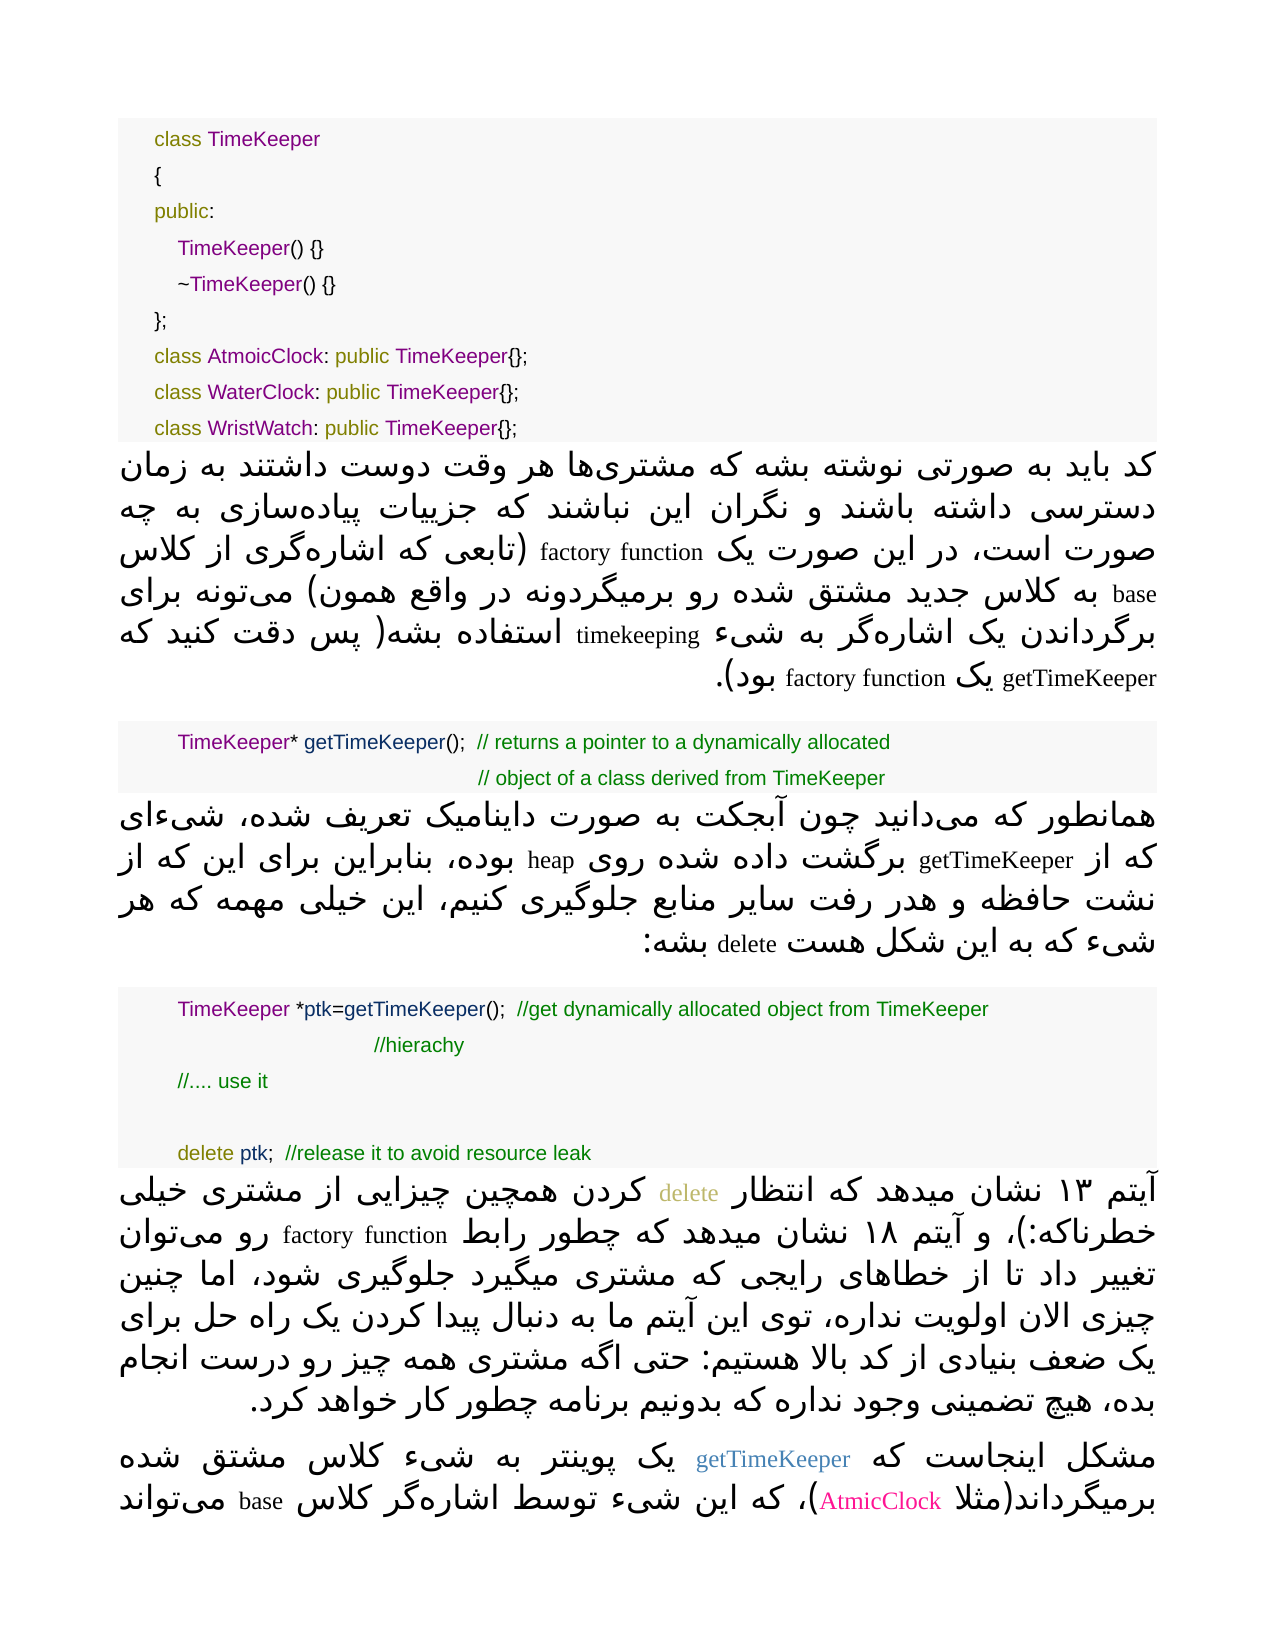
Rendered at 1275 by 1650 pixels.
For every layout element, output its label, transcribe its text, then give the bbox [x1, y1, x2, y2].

text class TimeKeeper [118, 118, 1157, 154]
text class WristWatch: public TimeKeeper{}; [118, 406, 1157, 442]
text public: [118, 190, 1157, 226]
text TimeKeeper() {} [118, 226, 1157, 262]
text TimeKeeper* getTimeKeeper(); // returns a pointer to a dynamically allocated [118, 721, 1157, 757]
text کد باید به صورتی نوشته بشه که مشتری‌ها هر وقت دوست داشتند به زمان دسترسی داشته باشند و نگران این نباشند که جزییات پیاده‌سازی به چه صورت است، در این صورت یک factory function (تابعی که اشاره‌گری از کلاس base به کلاس جدید مشتق شده رو برمیگردونه در واقع همون) می‌تونه برای برگرداندن یک اشاره‌گر به شیء timekeeping استفاده بشه( پس دقت کنید که getTimeKeeper یک factory function بود). [118, 442, 1157, 694]
text }; [118, 298, 1157, 334]
text delete ptk; //release it to avoid resource leak [118, 1132, 1157, 1168]
text //hierachy [118, 1023, 1157, 1059]
text { [118, 154, 1157, 190]
text آیتم ۱۳ نشان میدهد که انتظار delete کردن همچین چیزایی از مشتری خیلی خطرناکه:)، و آیتم ۱۸ نشان میدهد که چطور رابط factory function رو می‌توان تغییر داد تا از خطاهای رایجی که مشتری میگیرد جلوگیری شود، اما چنین چیزی الان اولویت نداره، توی این آیتم ما به دنبال پیدا کردن یک راه حل برای یک ضعف بنیادی از کد بالا هستیم: حتی اگه مشتری همه چیز رو درست انجام بده، هیچ تضمینی وجود نداره که بدونیم برنامه چطور کار خواهد کرد. [118, 1168, 1157, 1419]
text class AtmoicClock: public TimeKeeper{}; [118, 334, 1157, 370]
text مشکل اینجاست که getTimeKeeper یک پوینتر به شیء کلاس مشتق شده برمیگرداند(مثلا AtmicClock)، که این شیء توسط اشاره‌گر کلاس base می‌تواند delete شود (یعنی اشاره‌گر TimeKeeper)، و کلاس base (یعنی TimeKeeper) مخرب non-virtual ندارد. این شرایط باعث بروز یک فاجعه خواهد شد، چون در ++C وقتی کلاس فرزند رو از طریق اشاره‌گر به کلاس والد delete می‌کنیم، و مخرب کلاس والد نیز به صورت non-virtual باشد، نتیجه‌ اجرای کد نامشخص خواهد بود. عموما در صورت داشتن شرایط قبلی، در هنگام اجرای برنامه، قسمت مشتق شده از حافظه پاک نمیشه. اگر getTimeKeeper یک اشاره‌گر به شیء AtmoicClock برگردونه، قسمت AtmoicClock از شیء(یعنی، داده‌ی عضو که در کلاس AtmoicClock اعلان شده) احتمالا destroy نخواهد شد، یا اصلا مخرب AtmoicClock هرگز اجرا نخواهد شد. اگر چه، قسمت base class (یعنی قسمتی که به TimeKeeper مربوطه)معمولا destroy میشه، بنابراین منجر به حذف قسمتی از داده‌های یک شیء میشه. این یک روش خیلی عالی توی نشت منابع هست، از بین رفتن ساختمان داده، و در نتیجه کلی زمان برای دیباگ کردن کد از شما خواهد گرفت. راه حل رفع کردن این مشکل خیلی ساده است: توی کلاس base یک مخرب virtual اضافه کنیم. در این صورت حذف کردن شیء از کلاس مشتق شده دقیقا همان چیزی خواهد بود که شما می‌خواهید. در این صورت همه‌ی شیء حذف خواهد شد، که شامل همه‌ی قسمت‌های کلاس مشتق شده نیز خواهد شد. [118, 1434, 1157, 1518]
text class WaterClock: public TimeKeeper{}; [118, 370, 1157, 406]
text ~TimeKeeper() {} [118, 262, 1157, 298]
text همانطور که می‌دانید چون آبجکت به صورت داینامیک تعریف شده، شیء‌ای که از getTimeKeeper برگشت داده شده روی heap بوده، بنابراین برای این که از نشت حافظه و هدر رفت سایر منابع جلوگیری کنیم، این خیلی مهمه که هر شیء‌ که به این شکل هست delete بشه: [118, 793, 1157, 961]
text //.... use it [118, 1059, 1157, 1096]
text TimeKeeper *ptk=getTimeKeeper(); //get dynamically allocated object from TimeKeeper [118, 987, 1157, 1023]
text // object of a class derived from TimeKeeper [118, 757, 1157, 793]
